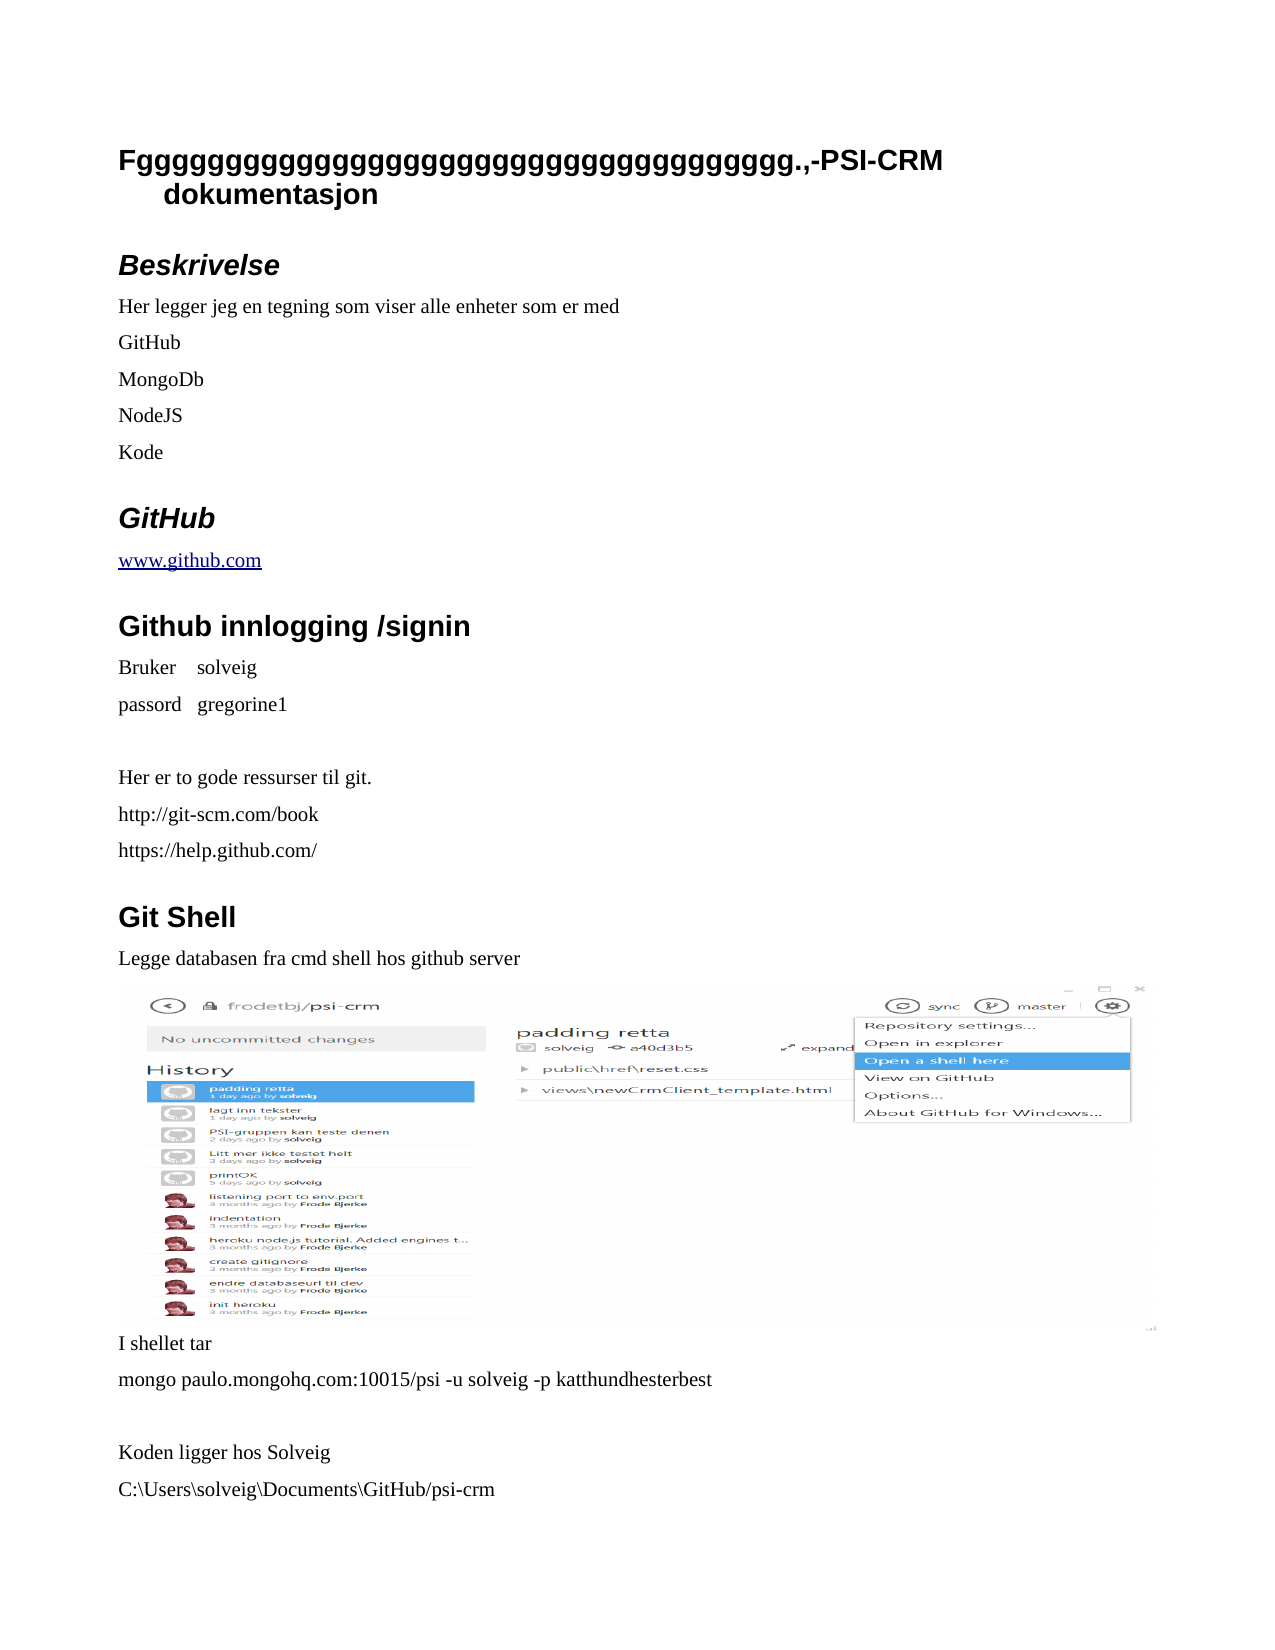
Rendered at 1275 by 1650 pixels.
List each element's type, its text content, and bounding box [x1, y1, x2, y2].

text C:\Users\solveig\Documents\GitHub/psi-crm [118, 1477, 1157, 1501]
text https://help.github.com/ [118, 838, 1157, 862]
text Legge databasen fra cmd shell hos github server [118, 946, 1157, 970]
picture [118, 982, 1157, 1331]
text www.github.com [118, 548, 1157, 572]
text passord gregorine1 [118, 692, 1157, 716]
subtitle GitHub [118, 502, 1157, 535]
text Koden ligger hos Solveig [118, 1440, 1157, 1464]
text Kode [118, 440, 1157, 464]
text Bruker solveig [118, 655, 1157, 679]
subtitle Github innlogging /signin [118, 609, 1157, 643]
text Her legger jeg en tegning som viser alle enheter som er med [118, 294, 1157, 318]
subtitle Fggggggggggggggggggggggggggggggggggggg.,-PSI-CRM dokumentasjon [118, 143, 1157, 210]
text MongoDb [118, 367, 1157, 391]
text I shellet tar [118, 1331, 1157, 1354]
subtitle Git Shell [118, 899, 1157, 933]
text mongo paulo.mongohq.com:10015/psi -u solveig -p katthundhesterbest [118, 1367, 1157, 1391]
subtitle Beskrivelse [118, 248, 1157, 281]
text NodeJS [118, 403, 1157, 427]
text GitHub [118, 330, 1157, 354]
text Her er to gode ressurser til git. [118, 765, 1157, 789]
text http://git-scm.com/book [118, 801, 1157, 826]
